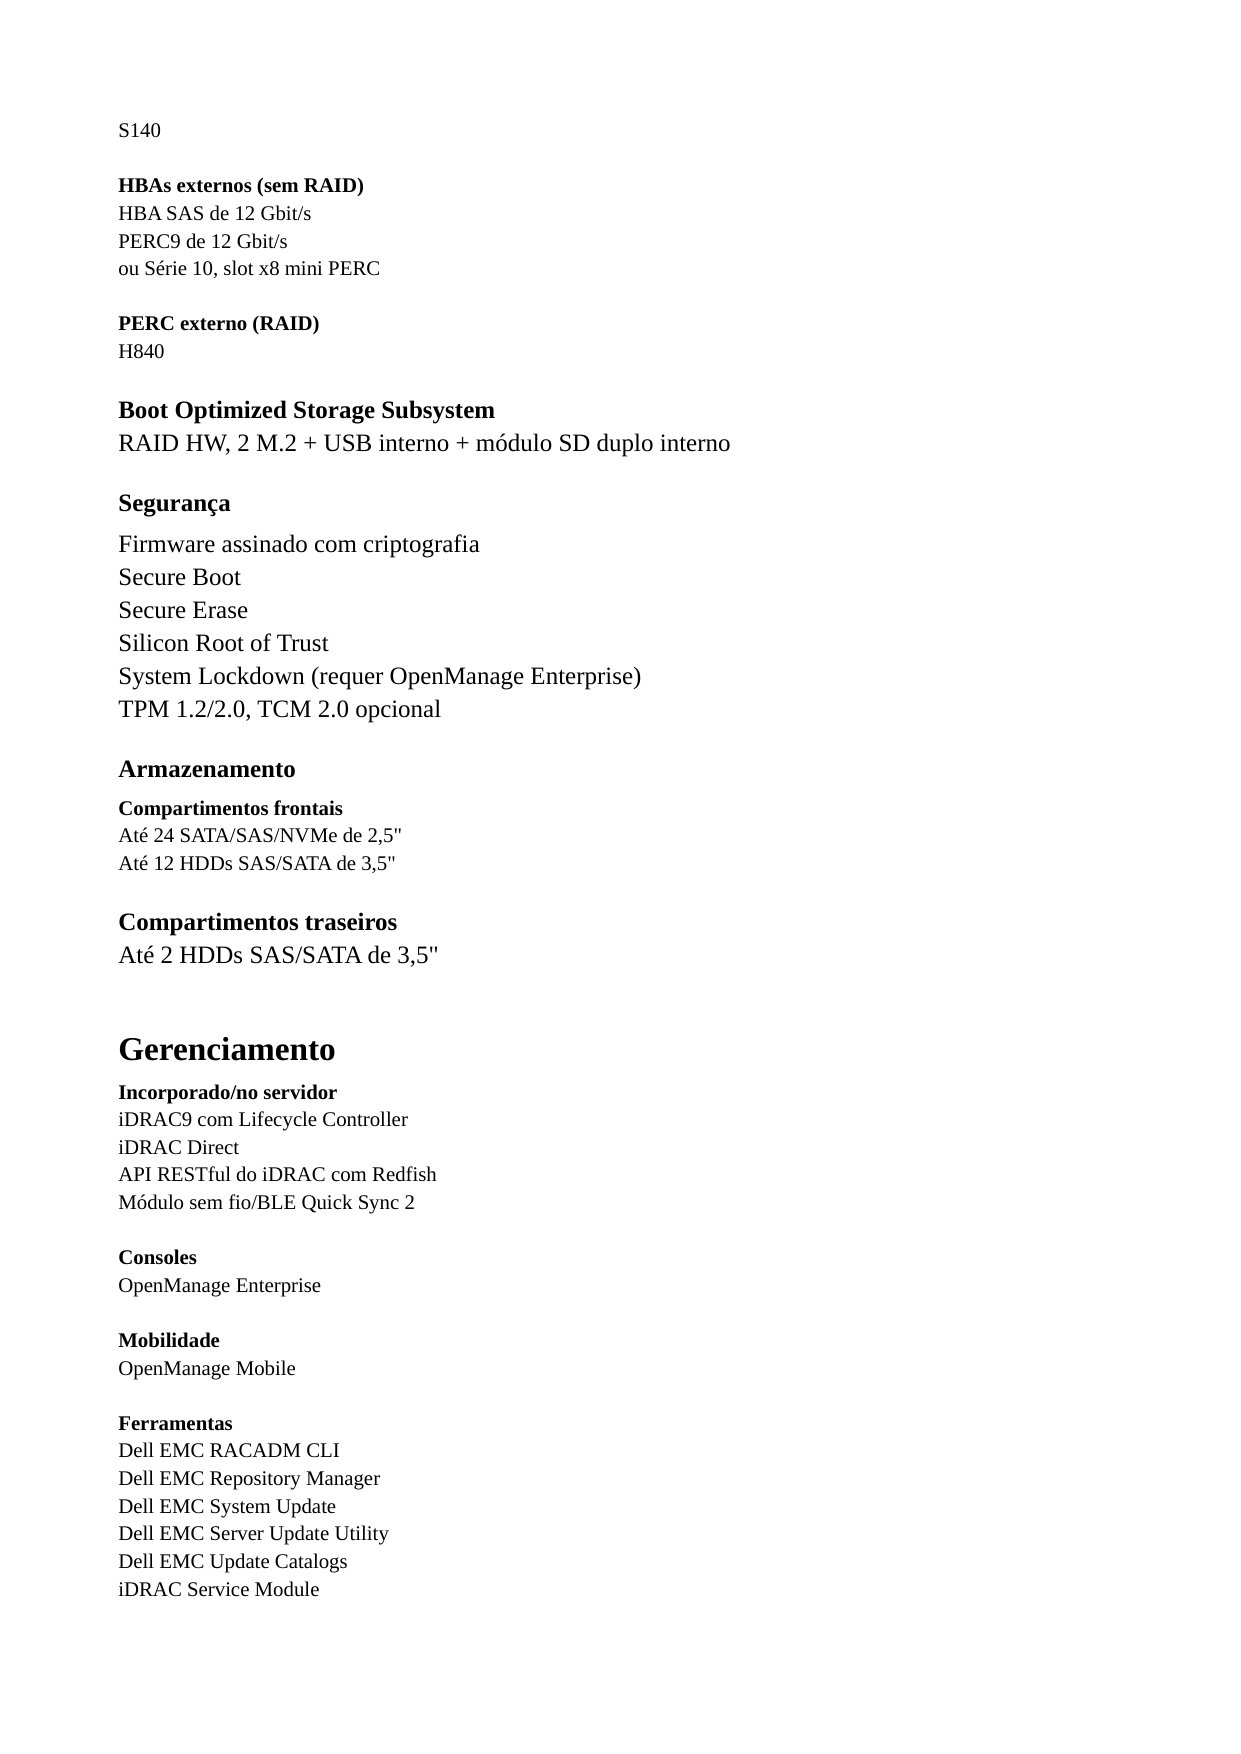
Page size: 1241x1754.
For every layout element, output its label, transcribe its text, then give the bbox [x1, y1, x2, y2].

subtitle Segurança [118, 488, 1122, 517]
text Incorporado/no servidor iDRAC9 com Lifecycle Controller iDRAC Direct API RESTful do iDRAC com Redfish Módulo sem fio/BLE Quick Sync 2 Consoles OpenManage Enterprise Mobilidade OpenManage Mobile Ferramentas Dell EMC RACADM CLI Dell EMC Repository Manager Dell EMC System Update Dell EMC Server Update Utility Dell EMC Update Catalogs iDRAC Service Module [118, 1079, 1122, 1628]
text S140 HBAs externos (sem RAID) HBA SAS de 12 Gbit/s PERC9 de 12 Gbit/s ou Série 10, slot x8 mini PERC PERC externo (RAID) H840 Boot Optimized Storage Subsystem RAID HW, 2 M.2 + USB interno + módulo SD duplo interno [118, 118, 1122, 457]
subtitle Gerenciamento [118, 1029, 1122, 1067]
text Compartimentos frontais Até 24 SATA/SAS/NVMe de 2,5" Até 12 HDDs SAS/SATA de 3,5" Compartimentos traseiros Até 2 HDDs SAS/SATA de 3,5" [118, 796, 1122, 969]
subtitle Armazenamento [118, 754, 1122, 783]
text Firmware assinado com criptografia Secure Boot Secure Erase Silicon Root of Trust System Lockdown (requer OpenManage Enterprise) TPM 1.2/2.0, TCM 2.0 opcional [118, 529, 1122, 723]
